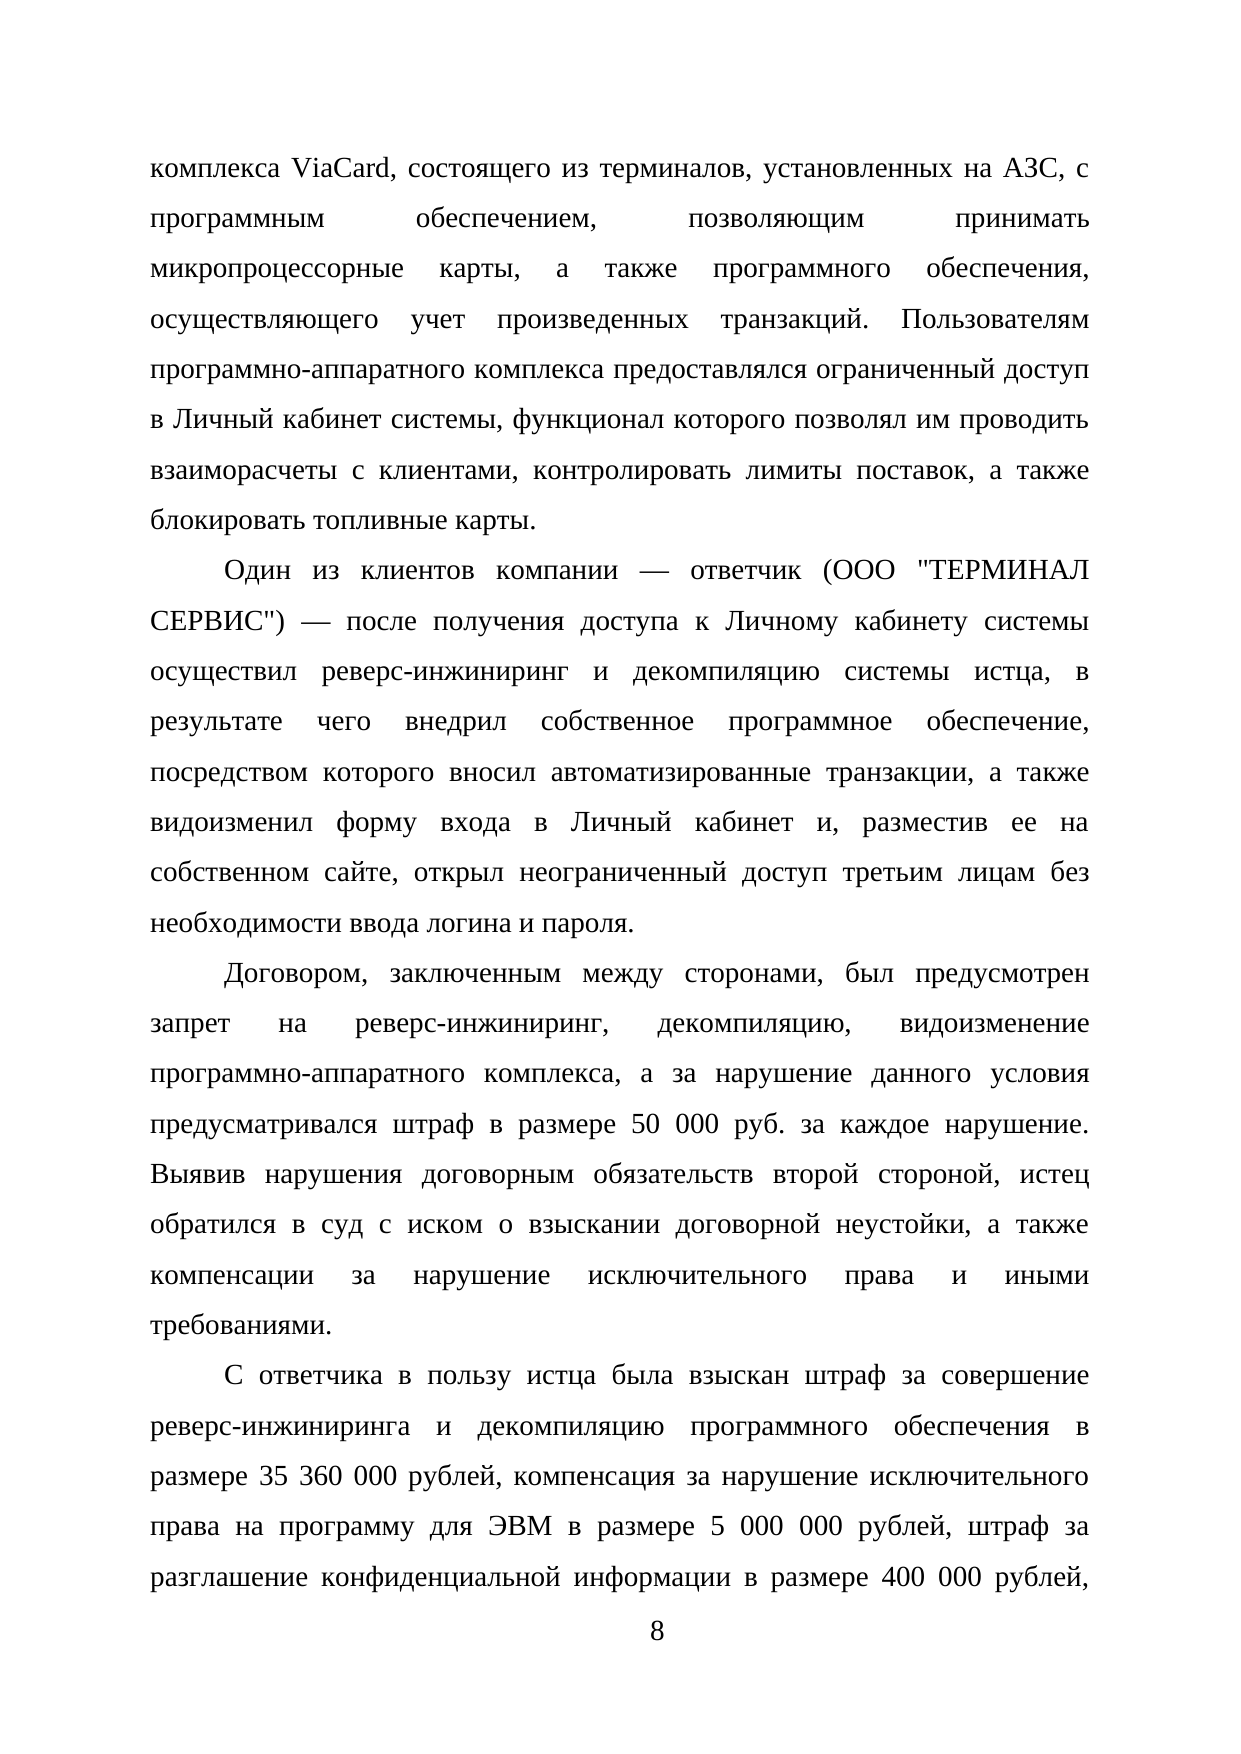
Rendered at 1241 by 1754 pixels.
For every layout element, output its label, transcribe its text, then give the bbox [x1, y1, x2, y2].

text Один из клиентов компании — ответчик (ООО "ТЕРМИНАЛ СЕРВИС") — после получения доступа к Личному кабинету системы осуществил реверс-инжиниринг и декомпиляцию системы истца, в результате чего внедрил собственное программное обеспечение, посредством которого вносил автоматизированные транзакции, а также видоизменил форму входа в Личный кабинет и, разместив ее на собственном сайте, открыл неограниченный доступ третьим лицам без необходимости ввода логина и пароля. [150, 552, 1090, 938]
text комплекса ViaCard, состоящего из терминалов, установленных на АЗС, с программным обеспечением, позволяющим принимать микропроцессорные карты, а также программного обеспечения, осуществляющего учет произведенных транзакций. Пользователям программно-аппаратного комплекса предоставлялся ограниченный доступ в Личный кабинет системы, функционал которого позволял им проводить взаиморасчеты с клиентами, контролировать лимиты поставок, а также блокировать топливные карты. [150, 150, 1090, 536]
text С ответчика в пользу истца была взыскан штраф за совершение реверс-инжиниринга и декомпиляцию программного обеспечения в размере 35 360 000 рублей, компенсация за нарушение исключительного права на программу для ЭВМ в размере 5 000 000 рублей, штраф за разглашение конфиденциальной информации в размере 400 000 рублей, [150, 1357, 1090, 1592]
text Договором, заключенным между сторонами, был предусмотрен запрет на реверс-инжиниринг, декомпиляцию, видоизменение программно-аппаратного комплекса, а за нарушение данного условия предусматривался штраф в размере 50 000 руб. за каждое нарушение. Выявив нарушения договорным обязательств второй стороной, истец обратился в суд с иском о взыскании договорной неустойки, а также компенсации за нарушение исключительного права и иными требованиями. [150, 955, 1090, 1341]
